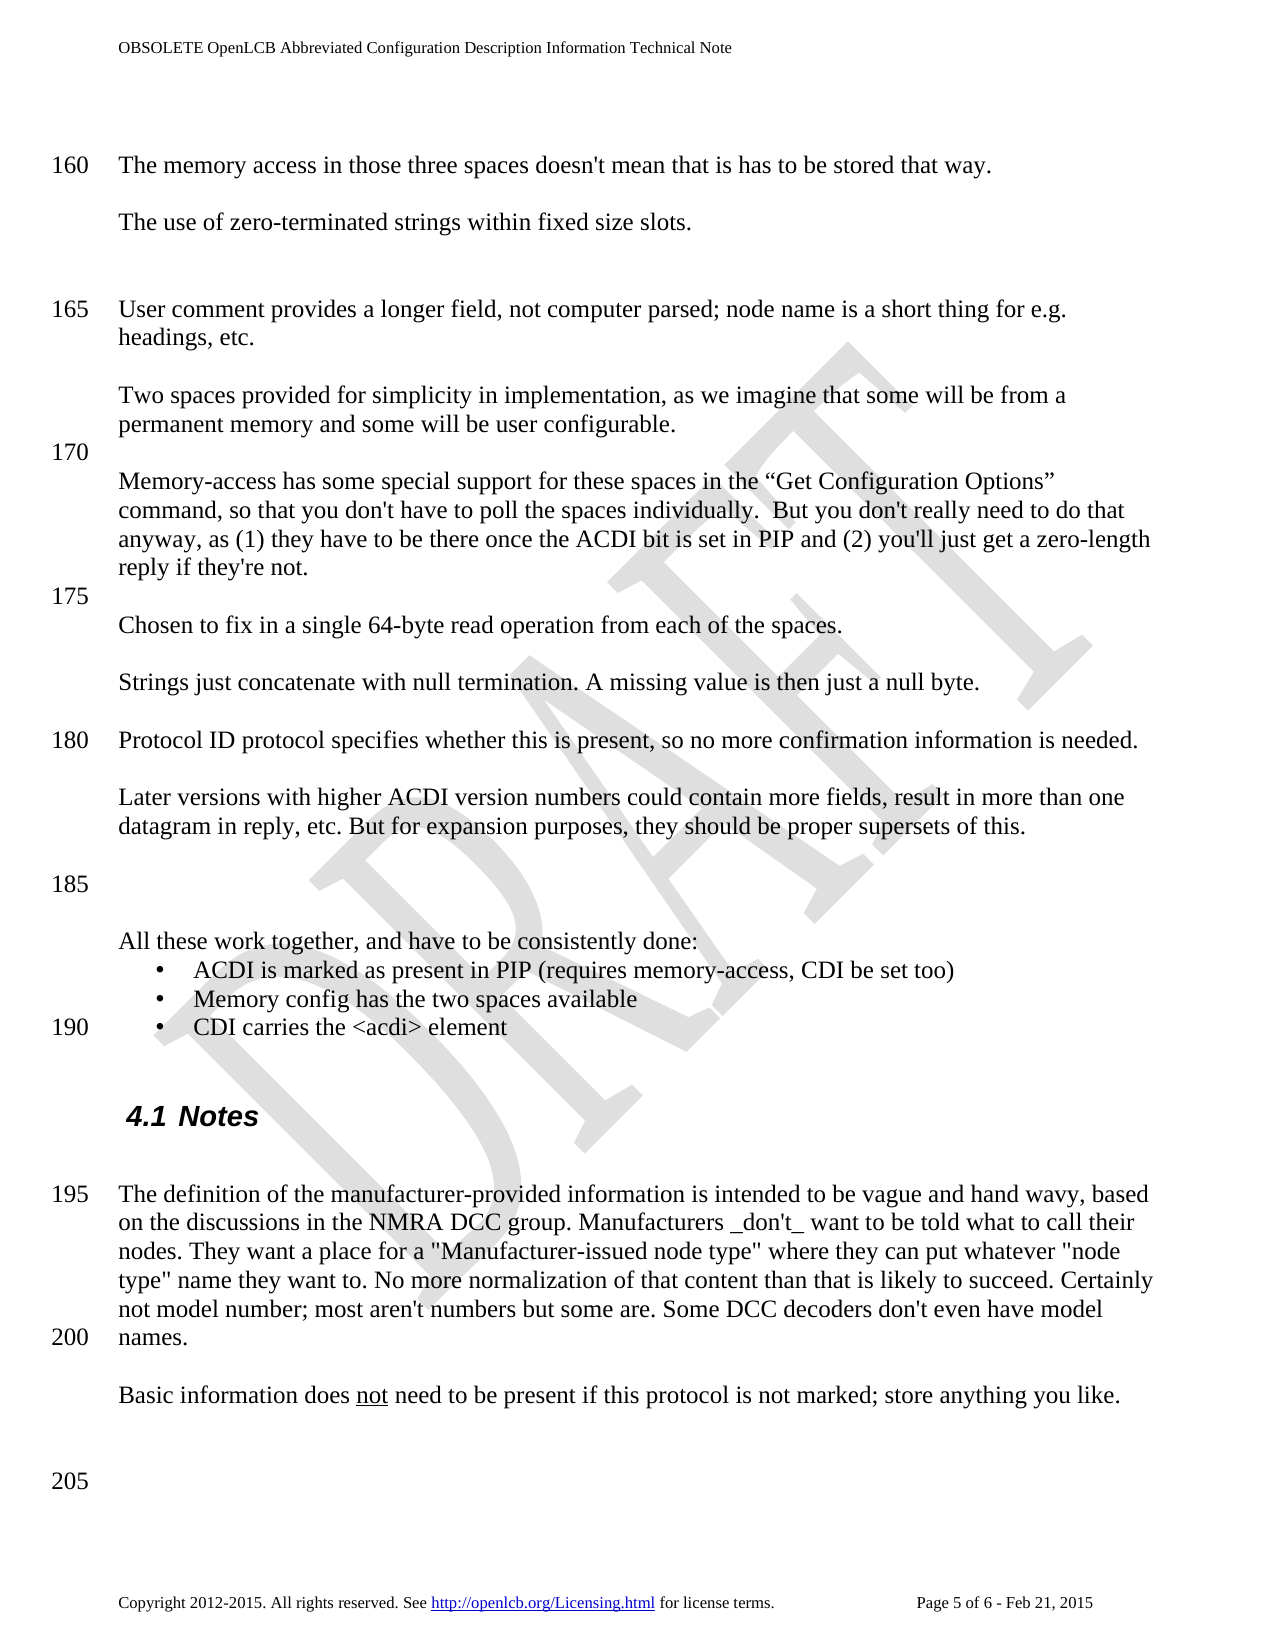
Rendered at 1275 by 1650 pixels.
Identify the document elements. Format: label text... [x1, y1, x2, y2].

list ACDI is marked as present in PIP (requires memory-access, CDI be set too) [156, 955, 237, 984]
list CDI carries the <acdi> element [699, 1012, 1157, 1041]
text Two spaces provided for simplicity in implementation, as we imagine that some will be from a permanent memory and some will be user configurable. [815, 380, 1157, 437]
list CDI carries the <acdi> element [211, 1012, 394, 1041]
text Memory-access has some special support for these spaces in the “Get Configuration Options” command, so that you don't have to poll the spaces individually. But you don't really need to do that anyway, as (1) they have to be there once the ACDI bit is set in PIP and (2) you'll just get a zero-length reply if they're not. [870, 466, 1157, 581]
text Basic information does not need to be present if this protocol is not marked; store anything you like. [118, 1380, 1157, 1409]
list Memory config has the two spaces available [215, 984, 359, 1012]
list ACDI is marked as present in PIP (requires memory-access, CDI be set too) [331, 955, 447, 984]
text All these work together, and have to be consistently done: [703, 926, 1157, 955]
text Strings just concatenate with null termination. A missing value is then just a null byte. [798, 667, 1033, 696]
subtitle [489, 1099, 584, 1132]
text The memory access in those three spaces doesn't mean that is has to be stored that way. [118, 150, 1157, 179]
text Protocol ID protocol specifies whether this is present, so no more confirmation information is needed. [634, 725, 814, 754]
list Memory config has the two spaces available [623, 984, 721, 1012]
text Protocol ID protocol specifies whether this is present, so no more confirmation information is needed. [118, 725, 563, 754]
text Chosen to fix in a single 64-byte read operation from each of the spaces. [815, 610, 1000, 639]
text All these work together, and have to be consistently done: [543, 926, 701, 955]
text All these work together, and have to be consistently done: [432, 926, 515, 955]
list ACDI is marked as present in PIP (requires memory-access, CDI be set too) [723, 955, 1157, 984]
list CDI carries the <acdi> element [411, 1012, 504, 1041]
text Strings just concatenate with null termination. A missing value is then just a null byte. [549, 667, 756, 696]
text Strings just concatenate with null termination. A missing value is then just a null byte. [1044, 667, 1157, 696]
subtitle Notes [118, 1099, 285, 1132]
text Chosen to fix in a single 64-byte read operation from each of the spaces. [118, 610, 699, 639]
subtitle [608, 1099, 1157, 1132]
text Later versions with higher ACDI version numbers could contain more fields, result in more than one datagram in reply, etc. But for expansion purposes, they should be proper supersets of this. [118, 782, 622, 840]
text Memory-access has some special support for these spaces in the “Get Configuration Options” command, so that you don't have to poll the spaces individually. But you don't really need to do that anyway, as (1) they have to be there once the ACDI bit is set in PIP and (2) you'll just get a zero-length reply if they're not. [118, 466, 942, 581]
text All these work together, and have to be consistently done: [118, 926, 418, 955]
text Protocol ID protocol specifies whether this is present, so no more confirmation information is needed. [828, 725, 1157, 754]
text Two spaces provided for simplicity in implementation, as we imagine that some will be from a permanent memory and some will be user configurable. [118, 380, 808, 437]
list CDI carries the <acdi> element [518, 1012, 662, 1041]
text Chosen to fix in a single 64-byte read operation from each of the spaces. [1014, 610, 1157, 639]
text User comment provides a longer field, not computer parsed; node name is a short thing for e.g. headings, etc. [118, 294, 1157, 351]
list ACDI is marked as present in PIP (requires memory-access, CDI be set too) [563, 955, 721, 984]
text Later versions with higher ACDI version numbers could contain more fields, result in more than one datagram in reply, etc. But for expansion purposes, they should be proper supersets of this. [885, 782, 1157, 840]
list Memory config has the two spaces available [378, 984, 475, 1012]
text Chosen to fix in a single 64-byte read operation from each of the spaces. [713, 610, 818, 639]
text Later versions with higher ACDI version numbers could contain more fields, result in more than one datagram in reply, etc. But for expansion purposes, they should be proper supersets of this. [602, 782, 701, 840]
list Memory config has the two spaces available [502, 984, 605, 1012]
list Memory config has the two spaces available [156, 984, 203, 1012]
subtitle [295, 1099, 473, 1132]
list Memory config has the two spaces available [728, 984, 1157, 1012]
text The definition of the manufacturer-provided information is intended to be vague and hand wavy, based on the discussions in the NMRA DCC group. Manufacturers _don't_ want to be told what to call their nodes. They want a place for a "Manufacturer-issued node type" where they can put whatever "node type" name they want to. No more normalization of that content than that is likely to succeed. Certainly not model number; most aren't numbers but some are. Some DCC decoders don't even have model names. [118, 1179, 1157, 1351]
text The use of zero-terminated strings within fixed size slots. [118, 207, 1157, 236]
text Strings just concatenate with null termination. A missing value is then just a null byte. [118, 667, 523, 696]
text Later versions with higher ACDI version numbers could contain more fields, result in more than one datagram in reply, etc. But for expansion purposes, they should be proper supersets of this. [718, 782, 882, 840]
